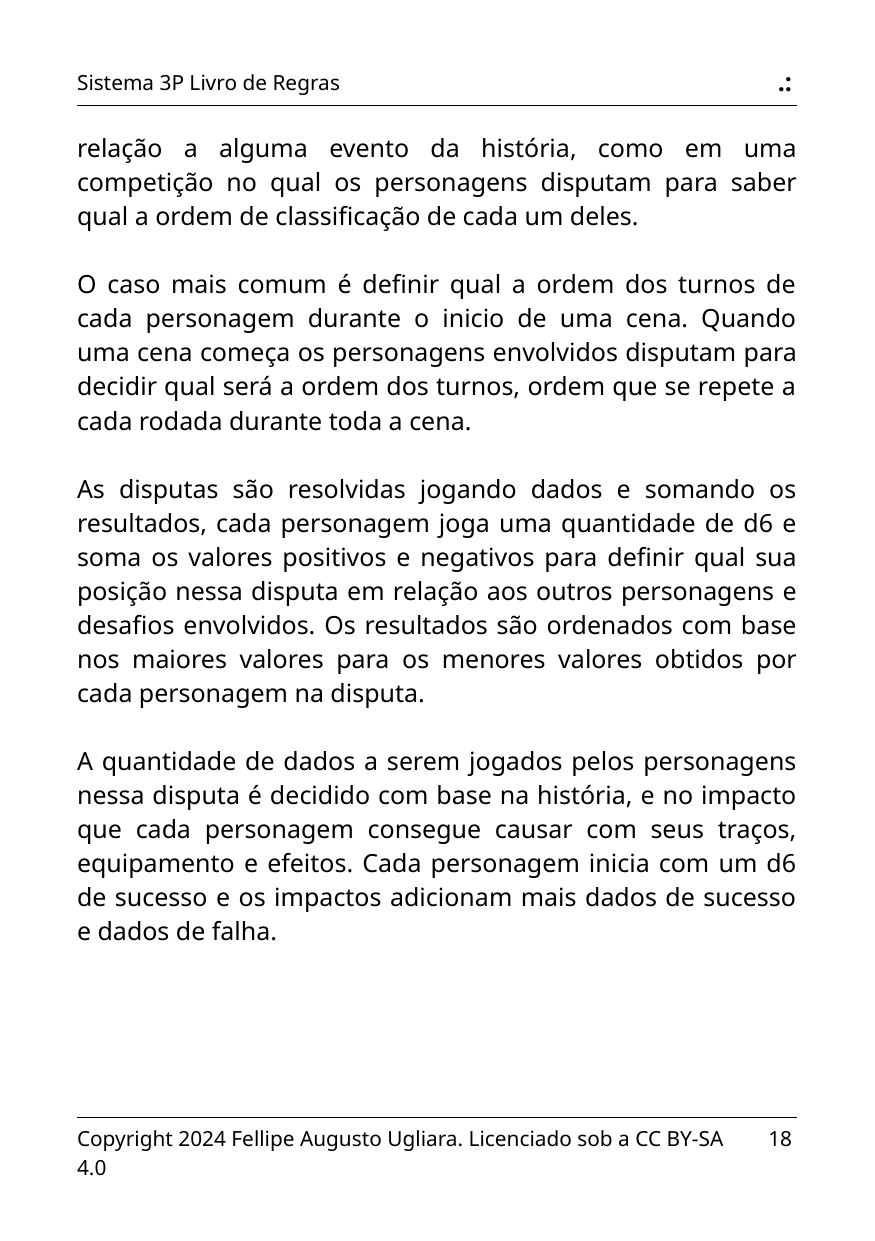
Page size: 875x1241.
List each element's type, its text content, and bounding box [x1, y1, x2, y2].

text As disputas são resolvidas jogando dados e somando os resultados, cada personagem joga uma quantidade de d6 e soma os valores positivos e negativos para definir qual sua posição nessa disputa em relação aos outros personagens e desafios envolvidos. Os resultados são ordenados com base nos maiores valores para os menores valores obtidos por cada personagem na disputa. [77, 471, 797, 710]
text relação a alguma evento da história, como em uma competição no qual os personagens disputam para saber qual a ordem de classificação de cada um deles. [77, 131, 797, 233]
text A quantidade de dados a serem jogados pelos personagens nessa disputa é decidido com base na história, e no impacto que cada personagem consegue causar com seus traços, equipamento e efeitos. Cada personagem inicia com um d6 de sucesso e os impactos adicionam mais dados de sucesso e dados de falha. [77, 744, 797, 948]
text O caso mais comum é definir qual a ordem dos turnos de cada personagem durante o inicio de uma cena. Quando uma cena começa os personagens envolvidos disputam para decidir qual será a ordem dos turnos, ordem que se repete a cada rodada durante toda a cena. [77, 267, 797, 437]
